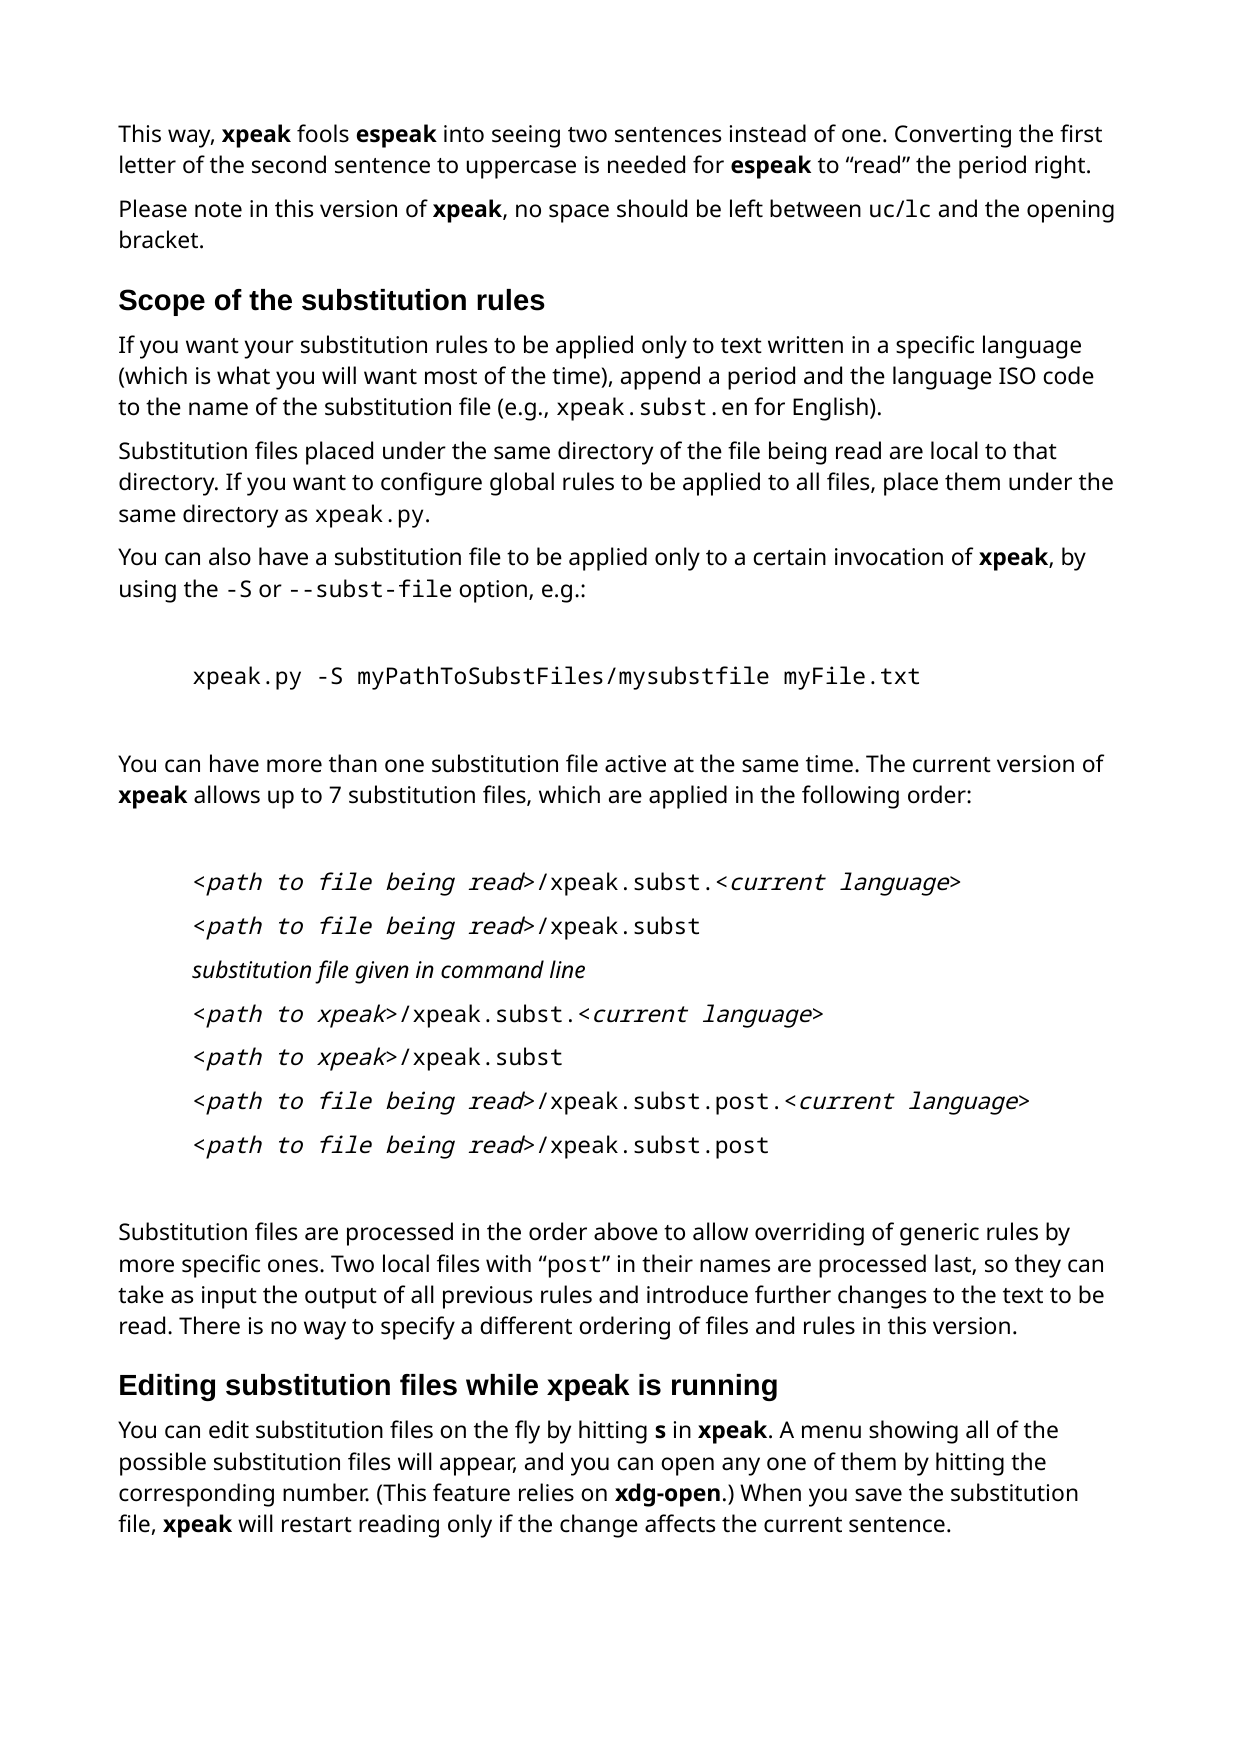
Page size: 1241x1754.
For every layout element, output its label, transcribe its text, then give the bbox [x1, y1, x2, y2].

subtitle Editing substitution files while xpeak is running [118, 1368, 1122, 1402]
text <path to file being read>/xpeak.subst.post [118, 1129, 1122, 1160]
text <path to xpeak>/xpeak.subst.<current language> [118, 997, 1122, 1029]
text <path to file being read>/xpeak.subst.post.<current language> [118, 1085, 1122, 1116]
text You can also have a substitution file to be applied only to a certain invocation of xpeak, by using the -S or --subst-file option, e.g.: [118, 541, 1122, 604]
text xpeak.py -S myPathToSubstFiles/mysubstfile myFile.txt [118, 660, 1122, 691]
text substitution file given in command line [118, 954, 1122, 985]
text You can have more than one substitution file active at the same time. The current version of xpeak allows up to 7 substitution files, which are applied in the following order: [118, 747, 1122, 810]
text <path to file being read>/xpeak.subst [118, 910, 1122, 941]
text Substitution files are processed in the order above to allow overriding of generic rules by more specific ones. Two local files with “post” in their names are processed last, so they can take as input the output of all previous rules and introduce further changes to the text to be read. There is no way to specify a different ordering of files and rules in this version. [118, 1216, 1122, 1341]
text <path to xpeak>/xpeak.subst [118, 1041, 1122, 1072]
text <path to file being read>/xpeak.subst.<current language> [118, 866, 1122, 897]
text If you want your substitution rules to be applied only to text written in a specific language (which is what you will want most of the time), append a period and the language ISO code to the name of the substitution file (e.g., xpeak.subst.en for English). [118, 329, 1122, 422]
text This way, xpeak fools espeak into seeing two sentences instead of one. Converting the first letter of the second sentence to uppercase is needed for espeak to “read” the period right. [118, 118, 1122, 181]
text You can edit substitution files on the fly by hitting s in xpeak. A menu showing all of the possible substitution files will appear, and you can open any one of them by hitting the corresponding number. (This feature relies on xdg-open.) When you save the substitution file, xpeak will restart reading only if the change affects the current sentence. [118, 1414, 1122, 1539]
text Substitution files placed under the same directory of the file being read are local to that directory. If you want to configure global rules to be applied to all files, place them under the same directory as xpeak.py. [118, 435, 1122, 529]
text Please note in this version of xpeak, no space should be left between uc/lc and the opening bracket. [118, 193, 1122, 256]
subtitle Scope of the substitution rules [118, 283, 1122, 316]
